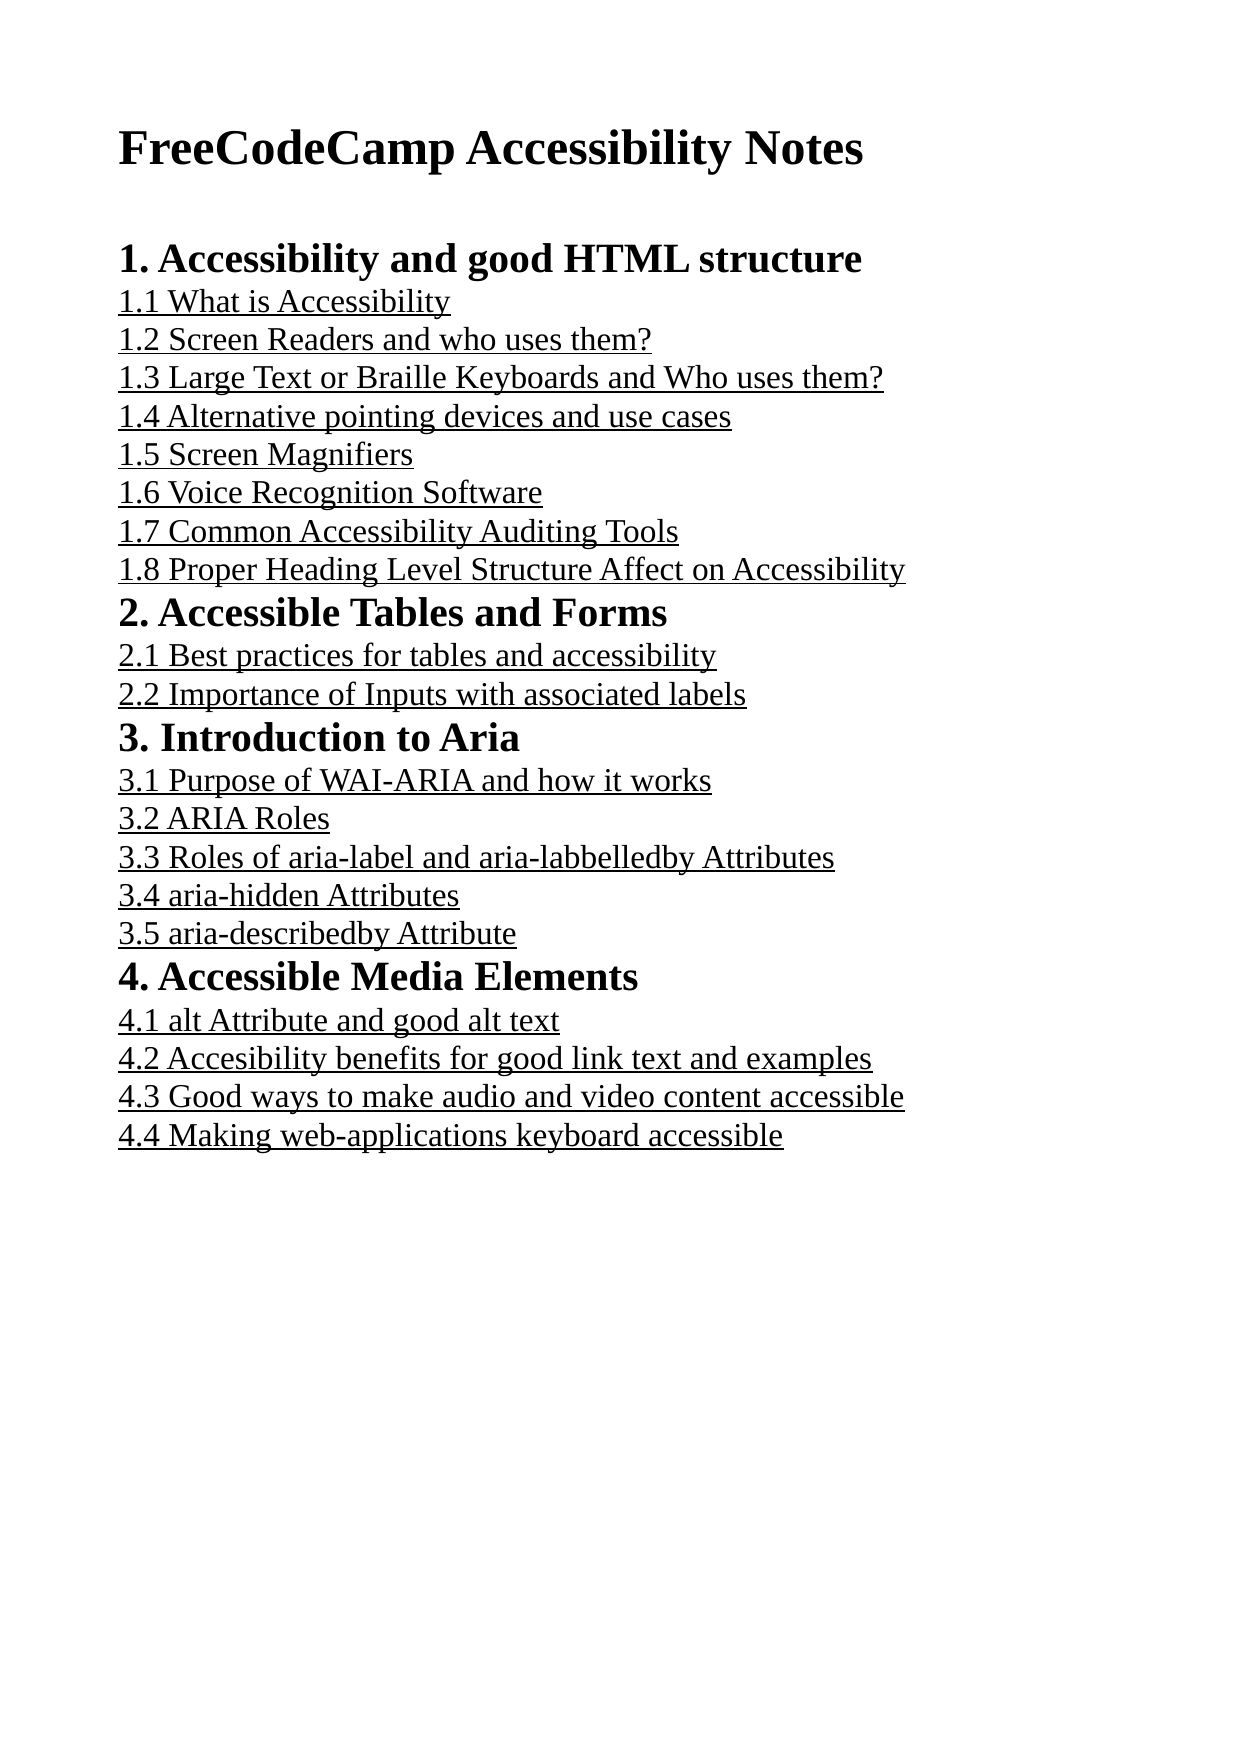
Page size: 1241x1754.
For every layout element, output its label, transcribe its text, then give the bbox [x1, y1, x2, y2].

text 2.2 Importance of Inputs with associated labels [118, 674, 1122, 712]
text 4.3 Good ways to make audio and video content accessible [118, 1076, 1122, 1115]
text 3.1 Purpose of WAI-ARIA and how it works [118, 760, 1122, 798]
text 1.2 Screen Readers and who uses them? [118, 319, 1122, 358]
text 4. Accessible Media Elements [118, 952, 1122, 1000]
text 1.6 Voice Recognition Software [118, 473, 1122, 511]
text 1.5 Screen Magnifiers [118, 434, 1122, 473]
text 3. Introduction to Aria [118, 712, 1122, 760]
text 4.2 Accesibility benefits for good link text and examples [118, 1038, 1122, 1076]
text 3.2 ARIA Roles [118, 798, 1122, 837]
text 1.7 Common Accessibility Auditing Tools [118, 511, 1122, 549]
text 3.5 aria-describedby Attribute [118, 913, 1122, 952]
text 4.4 Making web-applications keyboard accessible [118, 1115, 1122, 1153]
text 3.3 Roles of aria-label and aria-labbelledby Attributes [118, 837, 1122, 875]
text FreeCodeCamp Accessibility Notes [118, 118, 1122, 176]
text 2. Accessible Tables and Forms [118, 588, 1122, 636]
text 2.1 Best practices for tables and accessibility [118, 636, 1122, 674]
text 4.1 alt Attribute and good alt text [118, 1000, 1122, 1038]
text 1. Accessibility and good HTML structure [118, 233, 1122, 281]
text 1.3 Large Text or Braille Keyboards and Who uses them? [118, 358, 1122, 396]
text 1.1 What is Accessibility [118, 281, 1122, 319]
text 1.4 Alternative pointing devices and use cases [118, 396, 1122, 434]
text 1.8 Proper Heading Level Structure Affect on Accessibility [118, 549, 1122, 588]
text 3.4 aria-hidden Attributes [118, 875, 1122, 913]
